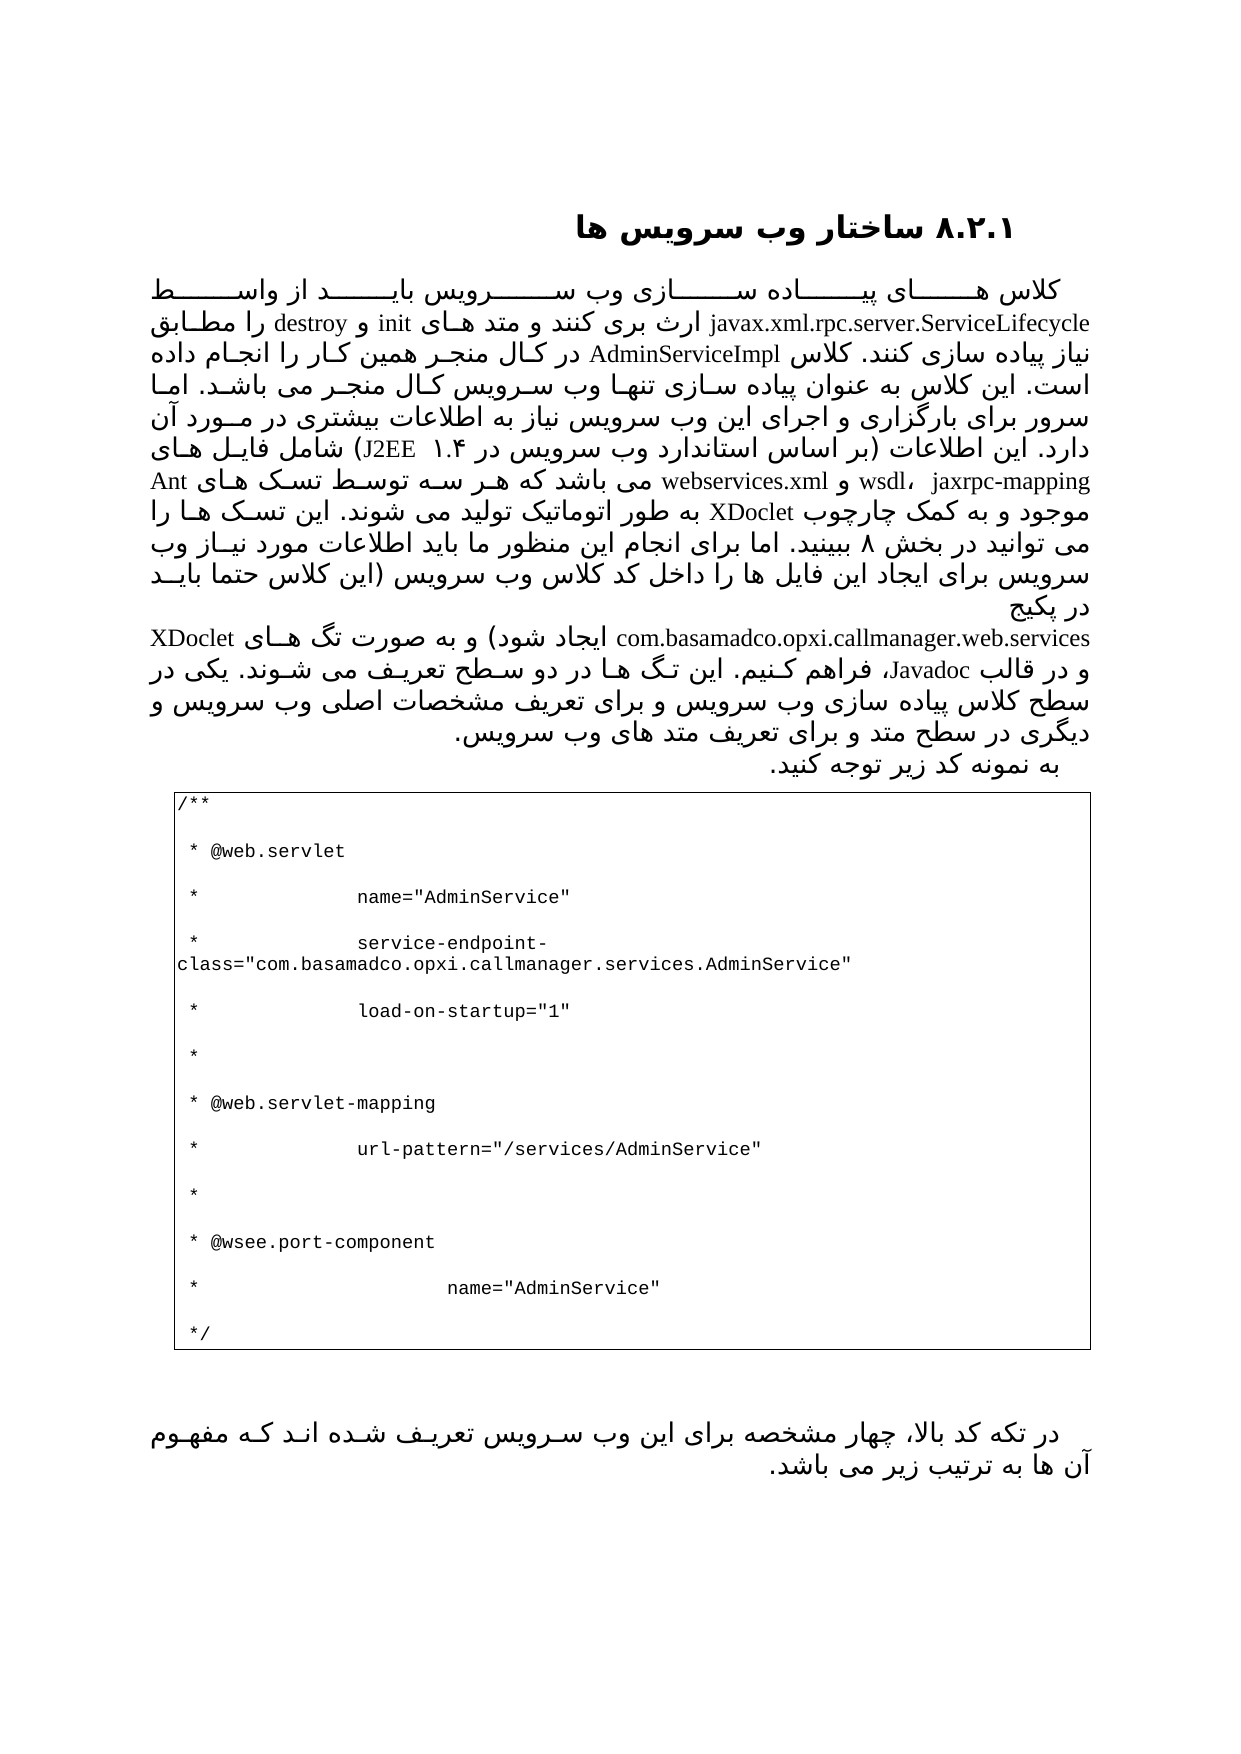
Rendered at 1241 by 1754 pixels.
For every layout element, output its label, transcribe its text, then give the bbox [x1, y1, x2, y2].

text کلاس های پیاده سازی وب سرویس باید از واسط javax.xml.rpc.server.ServiceLifecycle ارث بری کنند و متد های init و destroy را مطابق نیاز پیاده سازی کنند. کلاس AdminServiceImpl در کال منجر همین کار را انجام داده است. این کلاس به عنوان پیاده سازی تنها وب سرویس کال منجر می باشد. اما سرور برای بارگزاری و اجرای این وب سرویس نیاز به اطلاعات بیشتری در مورد آن دارد. این اطلاعات (بر اساس استاندارد وب سرویس در J2EE ۱.۴) شامل فایل های wsdl، jaxrpc-mapping و webservices.xml می باشد که هر سه توسط تسک های Ant موجود و به کمک چارچوب XDoclet به طور اتوماتیک تولید می شوند. این تسک ها را می توانید در بخش ۸ ببینید. اما برای انجام این منظور ما باید اطلاعات مورد نیاز وب سرویس برای ایجاد این فایل ها را داخل کد کلاس وب سرویس (این کلاس حتما باید در پکیج [150, 274, 1091, 622]
text به نمونه کد زیر توجه کنید. [150, 748, 1091, 779]
text در تکه کد بالا، چهار مشخصه برای این وب سرویس تعریف شده اند که مفهوم آن ها به ترتیب زیر می باشد. [150, 1417, 1091, 1481]
text * @web.servlet-mapping [175, 1091, 1090, 1115]
text */ [175, 1322, 1090, 1349]
text ۸.۲.۱ ساختار وب سرویس ها [150, 209, 1091, 245]
text * url-pattern="/services/AdminService" [175, 1137, 1090, 1161]
text /** [175, 793, 1090, 816]
text * service-endpoint-class="com.basamadco.opxi.callmanager.services.AdminService" [175, 931, 1090, 976]
text * [175, 1183, 1090, 1208]
text * [175, 1044, 1090, 1069]
text * name="AdminService" [175, 1276, 1090, 1300]
text * @web.servlet [175, 838, 1090, 863]
text * load-on-startup="1" [175, 998, 1090, 1023]
text com.basamadco.opxi.callmanager.web.services ایجاد شود) و به صورت تگ های XDoclet و در قالب Javadoc، فراهم کنیم. این تگ ها در دو سطح تعریف می شوند. یکی در سطح کلاس پیاده سازی وب سرویس و برای تعریف مشخصات اصلی وب سرویس و دیگری در سطح متد و برای تعریف متد های وب سرویس. [150, 622, 1091, 748]
text * name="AdminService" [175, 884, 1090, 909]
text * @wsee.port-component [175, 1229, 1090, 1254]
